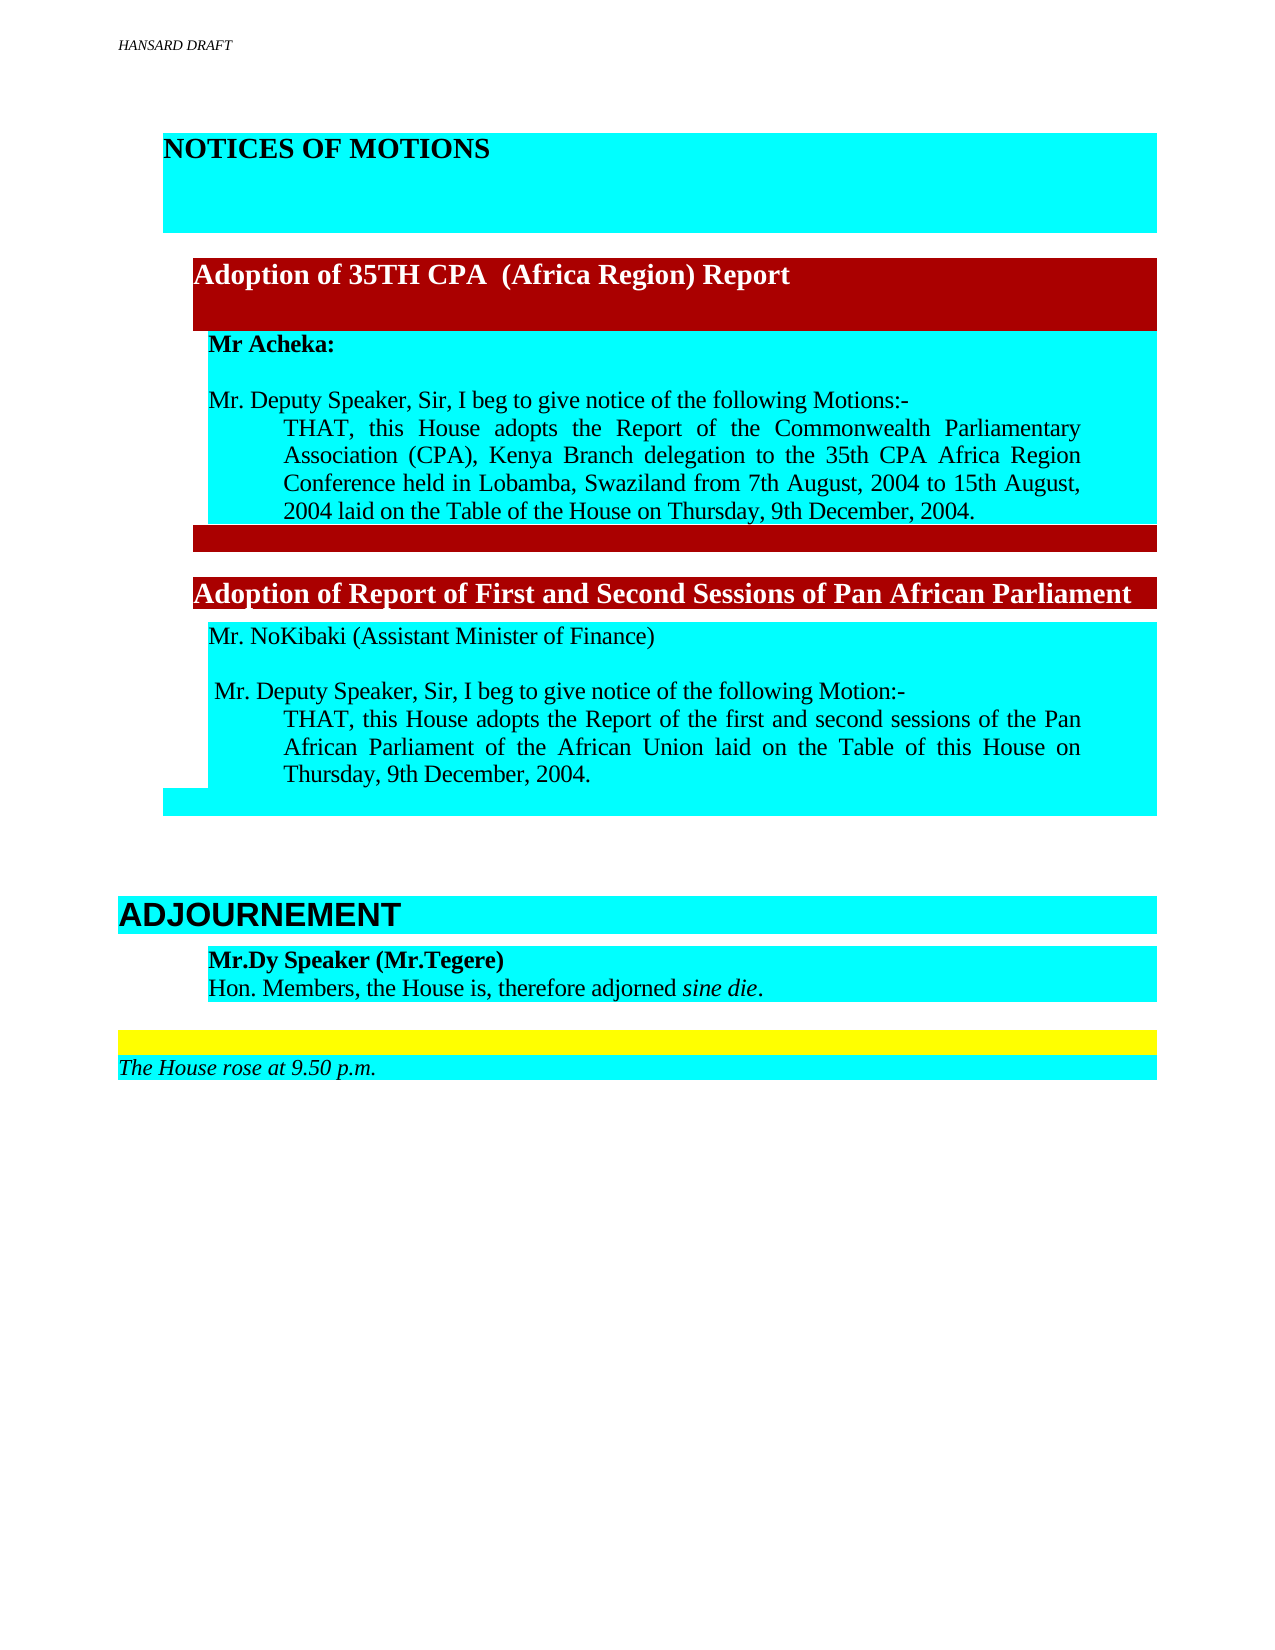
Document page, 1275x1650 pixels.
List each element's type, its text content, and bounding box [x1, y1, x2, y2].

text THAT, this House adopts the Report of the Commonwealth Parliamentary Association (CPA), Kenya Branch delegation to the 35th CPA Africa Region Conference held in Lobamba, Swaziland from 7th August, 2004 to 15th August, 2004 laid on the Table of the House on Thursday, 9th December, 2004. [208, 414, 1082, 524]
subtitle NOTICES OF MOTIONS [163, 133, 1157, 165]
subtitle ADJOURNEMENT [118, 896, 1157, 934]
text Hon. Members, the House is, therefore adjorned sine die. [208, 974, 1157, 1002]
text Mr. Deputy Speaker, Sir, I beg to give notice of the following Motions:- [208, 386, 1082, 414]
text THAT, this House adopts the Report of the first and second sessions of the Pan African Parliament of the African Union laid on the Table of this House on Thursday, 9th December, 2004. [208, 705, 1082, 788]
text Mr. NoKibaki (Assistant Minister of Finance) [208, 622, 1082, 650]
text The House rose at 9.50 p.m. [118, 1055, 1157, 1080]
text Mr.Dy Speaker (Mr.Tegere) [208, 946, 1157, 974]
subtitle Adoption of Report of First and Second Sessions of Pan African Parliament [193, 577, 1157, 609]
subtitle Adoption of 35TH CPA (Africa Region) Report [193, 258, 1157, 290]
text Mr. Deputy Speaker, Sir, I beg to give notice of the following Motion:- [208, 677, 1082, 705]
text Mr Acheka: [208, 331, 1082, 358]
